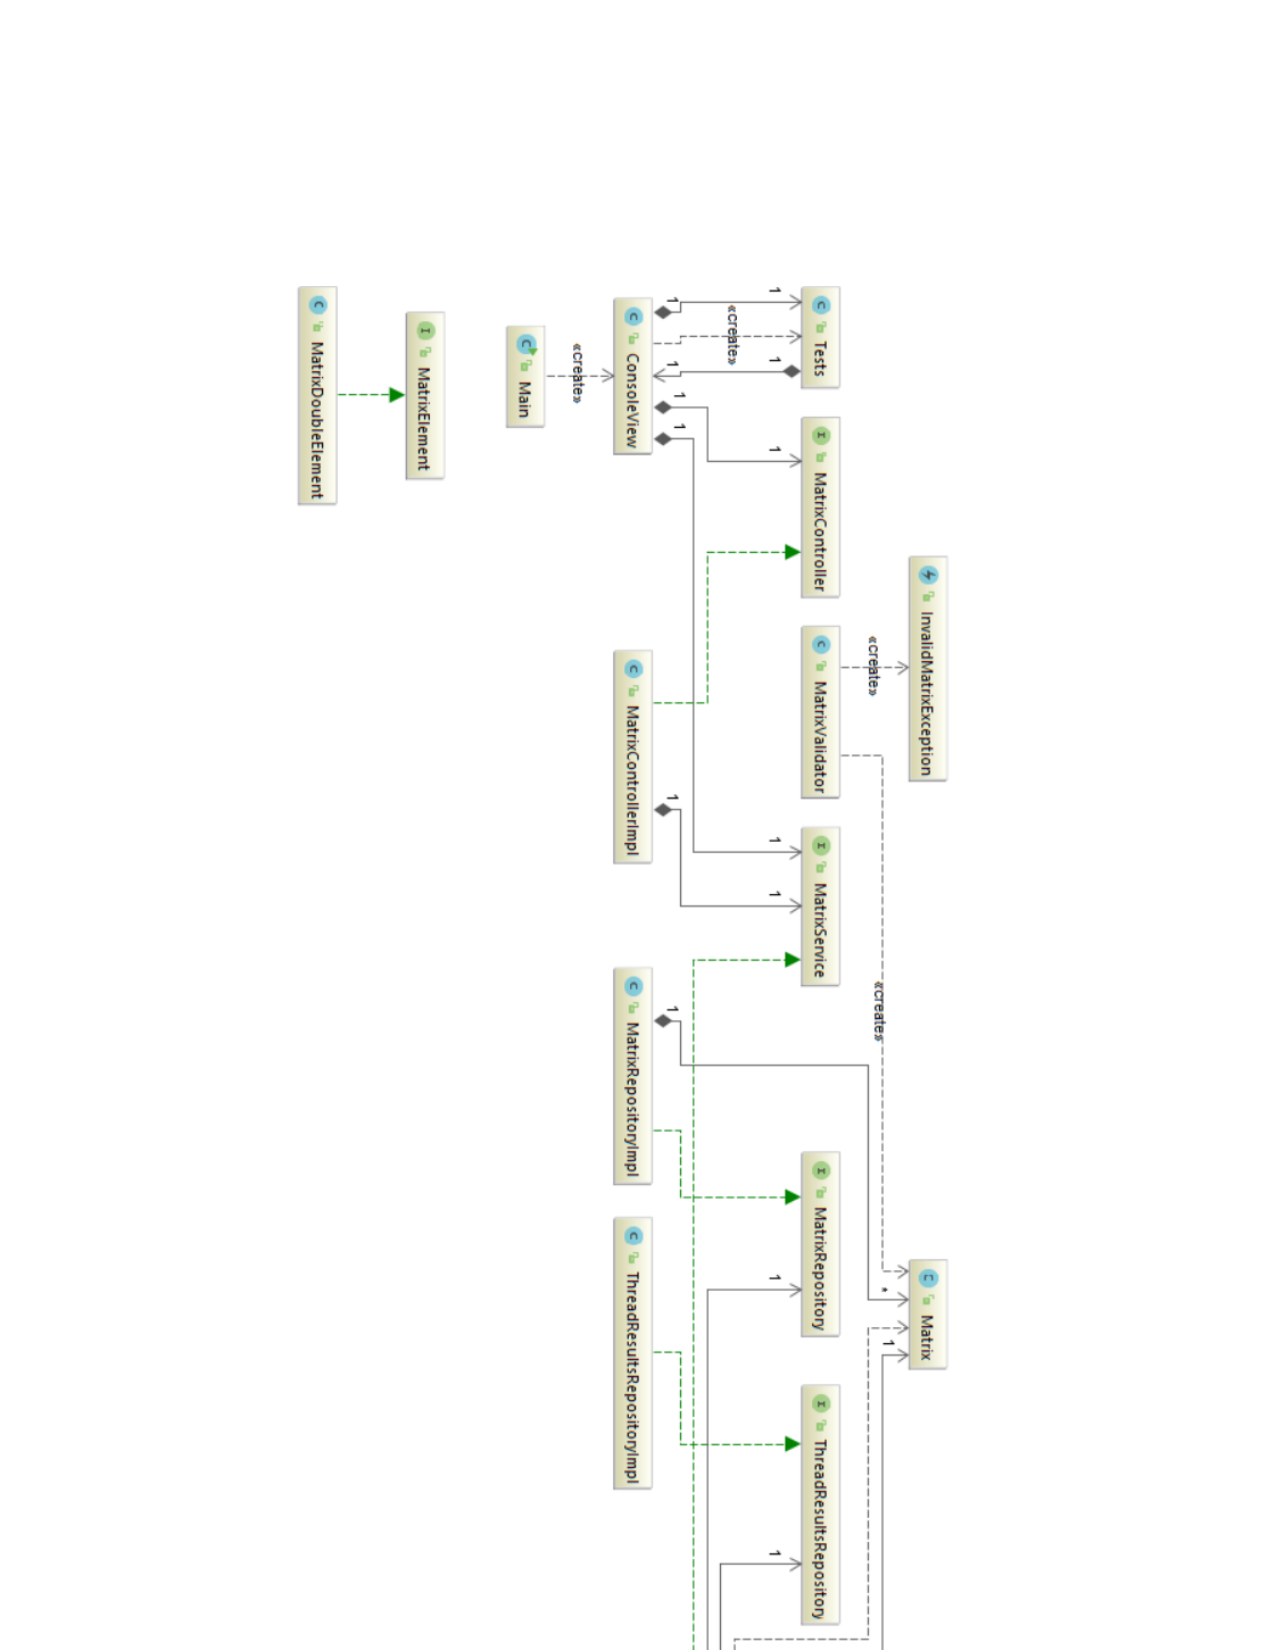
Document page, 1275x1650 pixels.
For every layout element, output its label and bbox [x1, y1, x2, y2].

picture [273, 286, 1002, 1650]
